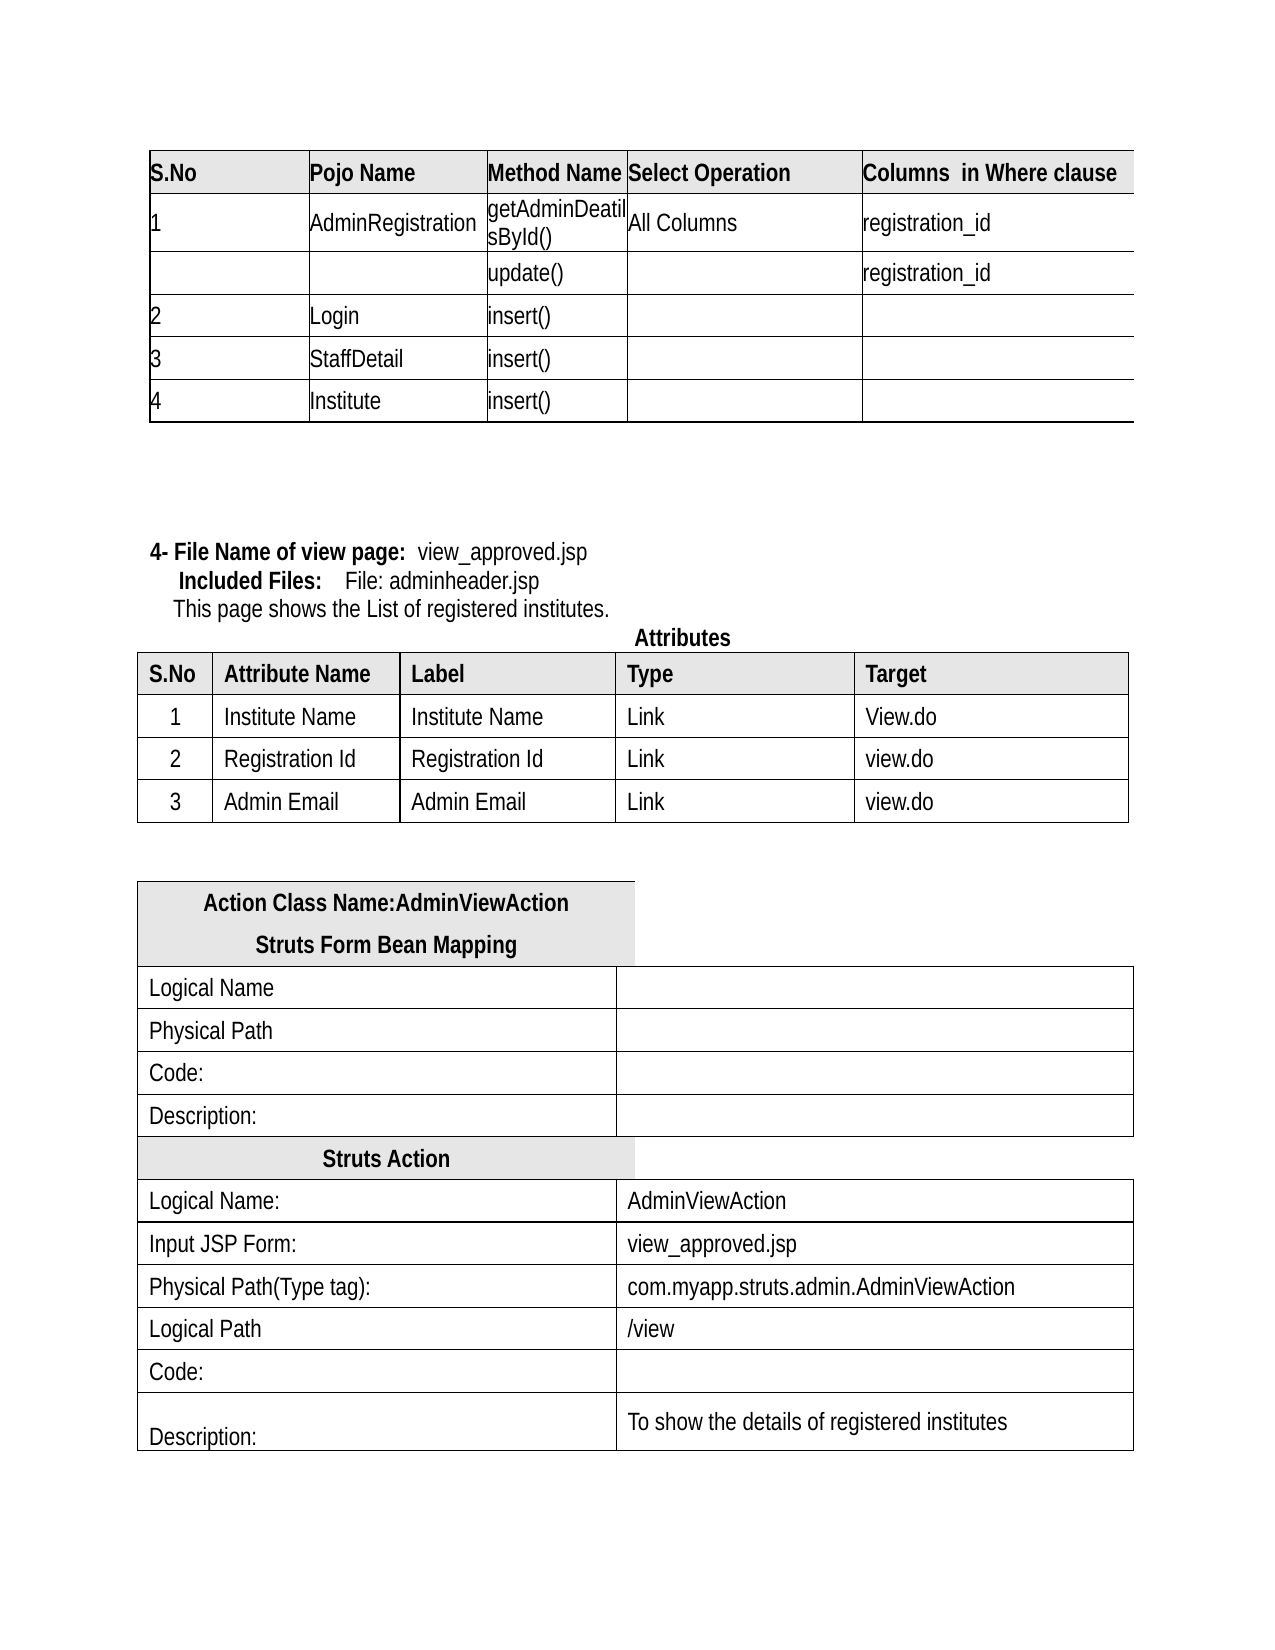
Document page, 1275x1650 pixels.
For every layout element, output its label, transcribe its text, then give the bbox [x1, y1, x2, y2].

table_cell All Columns [628, 194, 862, 251]
table_cell [635, 923, 1133, 966]
table_header [635, 881, 1133, 923]
table_cell Link [616, 695, 854, 737]
table_cell Code: [138, 1052, 616, 1093]
table_cell Logical Name [138, 967, 616, 1008]
table_cell Description: [138, 1095, 616, 1136]
table_cell Logical Name: [138, 1180, 616, 1221]
table_cell AdminViewAction [617, 1180, 1133, 1221]
table_cell /view [617, 1308, 1133, 1349]
table_cell S.No [151, 151, 309, 193]
table_cell registration_id [863, 252, 1134, 293]
table_cell getAdminDeatilsById() [488, 194, 627, 251]
table_cell [628, 380, 862, 421]
table_cell [863, 337, 1134, 379]
table_cell [151, 252, 309, 293]
table_cell 1 [138, 695, 212, 737]
text 4- File Name of view page: view_approved.jsp [150, 537, 1125, 566]
table_cell 1 [151, 194, 309, 251]
text Included Files: File: adminheader.jsp [150, 566, 1125, 594]
text This page shows the List of registered institutes. [150, 594, 1125, 623]
table_cell update() [488, 252, 627, 293]
table_cell Login [310, 295, 487, 336]
table_cell [617, 1350, 1133, 1392]
table_cell [628, 295, 862, 336]
table_cell 3 [138, 780, 212, 822]
table_cell Admin Email [213, 780, 399, 822]
table_cell [617, 1009, 1133, 1051]
text Attributes [150, 623, 1125, 652]
table_cell Link [616, 780, 854, 822]
table_cell [628, 337, 862, 379]
table_cell view.do [855, 780, 1128, 822]
table_cell Input JSP Form: [138, 1223, 616, 1264]
table_header Label [401, 653, 615, 694]
table_cell Method Name [488, 151, 627, 193]
table_cell view_approved.jsp [617, 1223, 1133, 1264]
table_cell Select Operation [628, 151, 862, 193]
table_cell View.do [855, 695, 1128, 737]
table_cell Description: [138, 1393, 616, 1450]
table_cell Registration Id [213, 738, 399, 779]
table_cell StaffDetail [310, 337, 487, 379]
table_cell Code: [138, 1350, 616, 1392]
table_cell [863, 295, 1134, 336]
table_cell 3 [151, 337, 309, 379]
table_header Target [855, 653, 1128, 694]
table_cell Physical Path [138, 1009, 616, 1051]
table_cell Admin Email [401, 780, 615, 822]
table_cell To show the details of registered institutes [617, 1393, 1133, 1450]
table_cell Institute Name [213, 695, 399, 737]
table_cell [617, 1095, 1133, 1136]
table_cell [310, 252, 487, 293]
table_header S.No [138, 653, 212, 694]
table_cell Pojo Name [310, 151, 487, 193]
table_cell Logical Path [138, 1308, 616, 1349]
table_cell Institute [310, 380, 487, 421]
table_cell Link [616, 738, 854, 779]
table_cell Struts Action [138, 1137, 635, 1179]
table_cell [617, 967, 1133, 1008]
table_cell Columns in Where clause [863, 151, 1134, 193]
table_cell insert() [488, 380, 627, 421]
table_cell view.do [855, 738, 1128, 779]
table_cell Physical Path(Type tag): [138, 1265, 616, 1307]
table_cell [863, 380, 1134, 421]
table_cell insert() [488, 337, 627, 379]
table_cell [628, 252, 862, 293]
table_header Attribute Name [213, 653, 399, 694]
table_cell 2 [151, 295, 309, 336]
table_header Type [616, 653, 854, 694]
table_cell com.myapp.struts.admin.AdminViewAction [617, 1265, 1133, 1307]
table_cell 2 [138, 738, 212, 779]
table_cell 4 [151, 380, 309, 421]
table_header Action Class Name:AdminViewAction [138, 882, 635, 923]
table_cell [617, 1052, 1133, 1093]
table_cell insert() [488, 295, 627, 336]
table_cell Registration Id [401, 738, 615, 779]
table_cell Struts Form Bean Mapping [138, 923, 635, 966]
table_cell AdminRegistration [310, 194, 487, 251]
table_cell [635, 1137, 1133, 1179]
table_cell Institute Name [401, 695, 615, 737]
table_cell registration_id [863, 194, 1134, 251]
